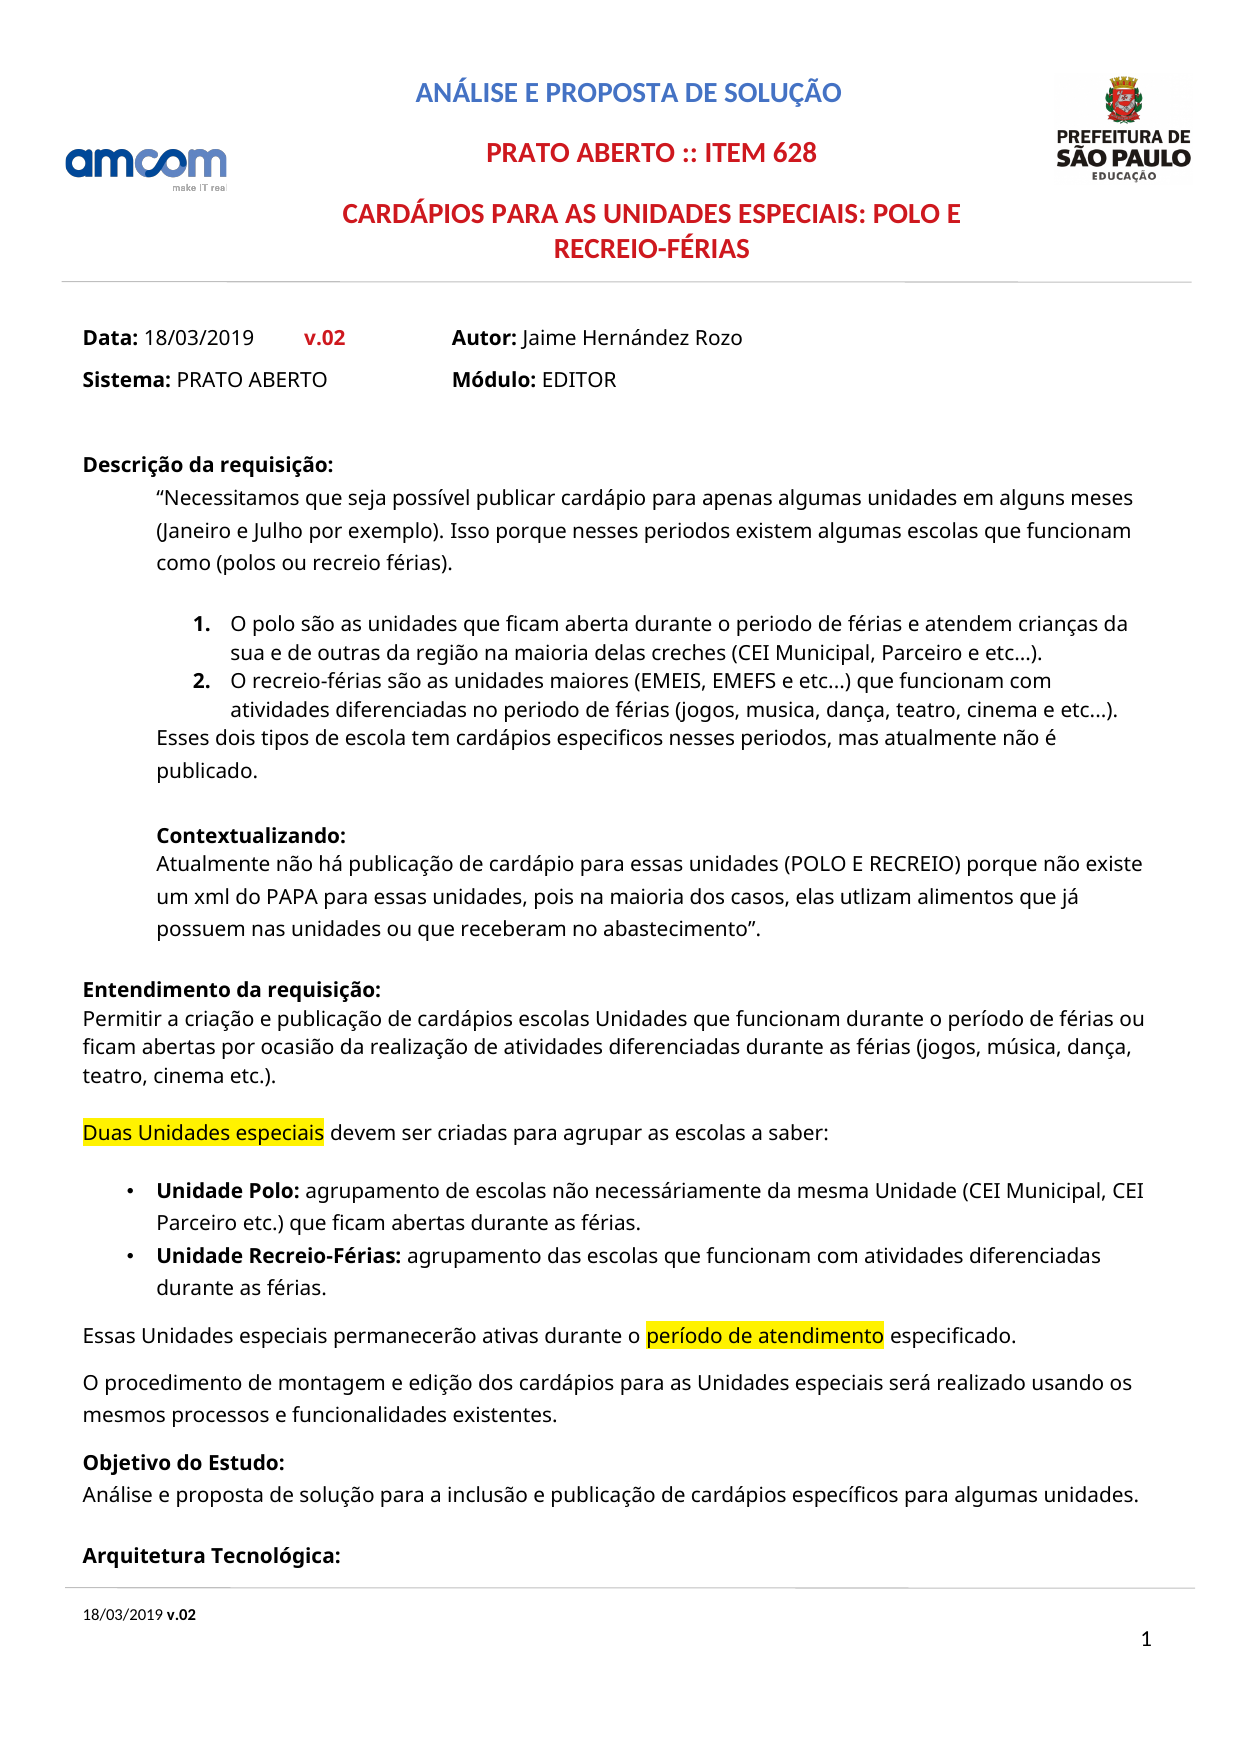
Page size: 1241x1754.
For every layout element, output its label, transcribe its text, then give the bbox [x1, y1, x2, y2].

list O polo são as unidades que ficam aberta durante o periodo de férias e atendem crianças da sua e de outras da região na maioria delas creches (CEI Municipal, Parceiro e etc...). [193, 609, 1152, 666]
text Sistema: PRATO ABERTO Módulo: EDITOR [82, 365, 1152, 394]
text Arquitetura Tecnológica: [82, 1541, 1152, 1570]
text Objetivo do Estudo: [82, 1448, 1152, 1476]
text Duas Unidades especiais devem ser criadas para agrupar as escolas a saber: [82, 1118, 1152, 1146]
text Atualmente não há publicação de cardápio para essas unidades (POLO E RECREIO) porque não existe um xml do PAPA para essas unidades, pois na maioria dos casos, elas utlizam alimentos que já possuem nas unidades ou que receberam no abastecimento”. [156, 849, 1152, 943]
text Esses dois tipos de escola tem cardápios especificos nesses periodos, mas atualmente não é publicado. [156, 723, 1152, 784]
text “Necessitamos que seja possível publicar cardápio para apenas algumas unidades em alguns meses (Janeiro e Julho por exemplo). Isso porque nesses periodos existem algumas escolas que funcionam como (polos ou recreio férias). [156, 483, 1152, 577]
picture [1054, 73, 1194, 185]
text Essas Unidades especiais permanecerão ativas durante o período de atendimento especificado. [82, 1321, 1152, 1349]
text Permitir a criação e publicação de cardápios escolas Unidades que funcionam durante o período de férias ou ficam abertas por ocasião da realização de atividades diferenciadas durante as férias (jogos, música, dança, teatro, cinema etc.). [82, 1004, 1152, 1089]
picture [65, 149, 227, 191]
text O procedimento de montagem e edição dos cardápios para as Unidades especiais será realizado usando os mesmos processos e funcionalidades existentes. [82, 1368, 1152, 1429]
text Data: 18/03/2019 v.02 Autor: Jaime Hernández Rozo [82, 323, 1152, 351]
text Contextualizando: [156, 821, 1152, 849]
list Unidade Polo: agrupamento de escolas não necessáriamente da mesma Unidade (CEI Municipal, CEI Parceiro etc.) que ficam abertas durante as férias. [127, 1176, 1152, 1237]
list Unidade Recreio-Férias: agrupamento das escolas que funcionam com atividades diferenciadas durante as férias. [127, 1241, 1152, 1302]
text Análise e proposta de solução para a inclusão e publicação de cardápios específicos para algumas unidades. [82, 1480, 1152, 1509]
text Descrição da requisição: [82, 451, 1152, 479]
text Entendimento da requisição: [82, 976, 1152, 1004]
list O recreio-férias são as unidades maiores (EMEIS, EMEFS e etc...) que funcionam com atividades diferenciadas no periodo de férias (jogos, musica, dança, teatro, cinema e etc...). [193, 666, 1152, 723]
